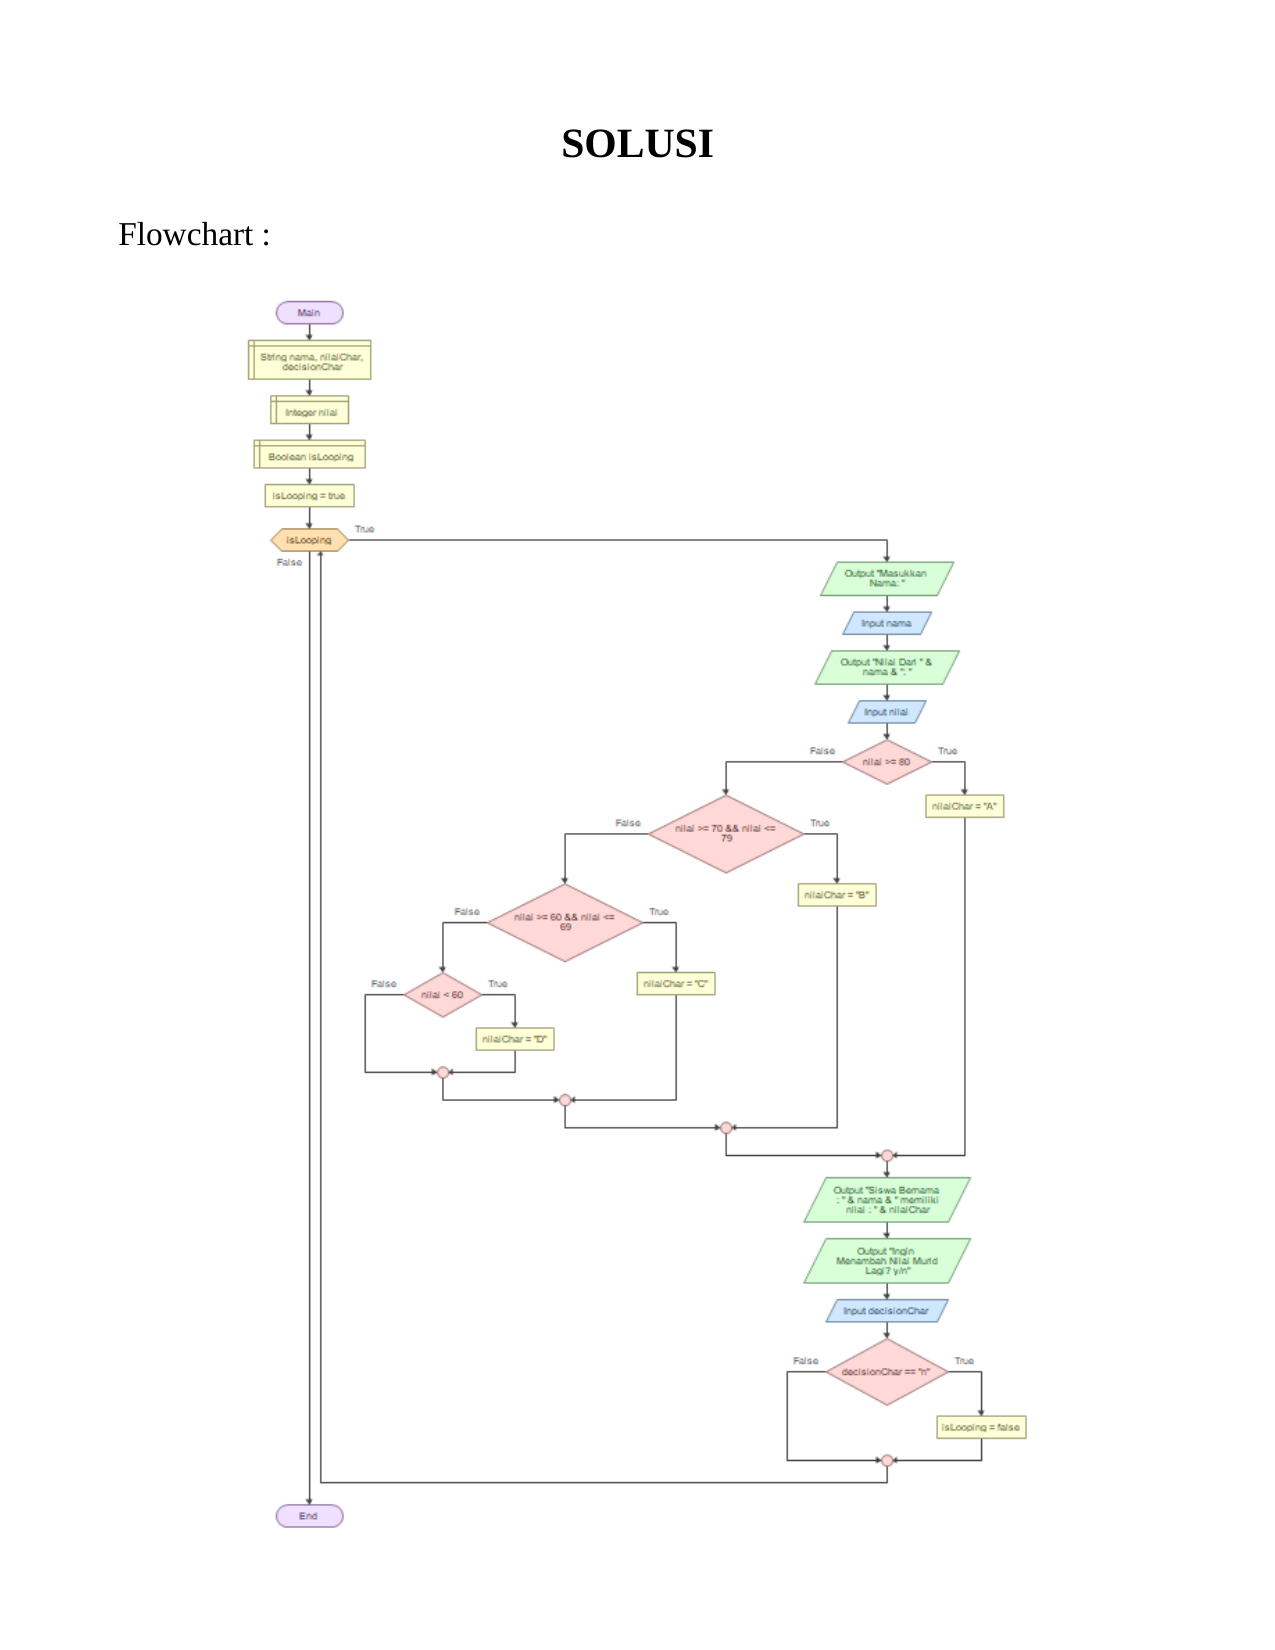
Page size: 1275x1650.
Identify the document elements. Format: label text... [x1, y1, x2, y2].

picture [237, 290, 1038, 1539]
text SOLUSI [118, 118, 1157, 166]
text Flowchart : [118, 214, 1157, 252]
